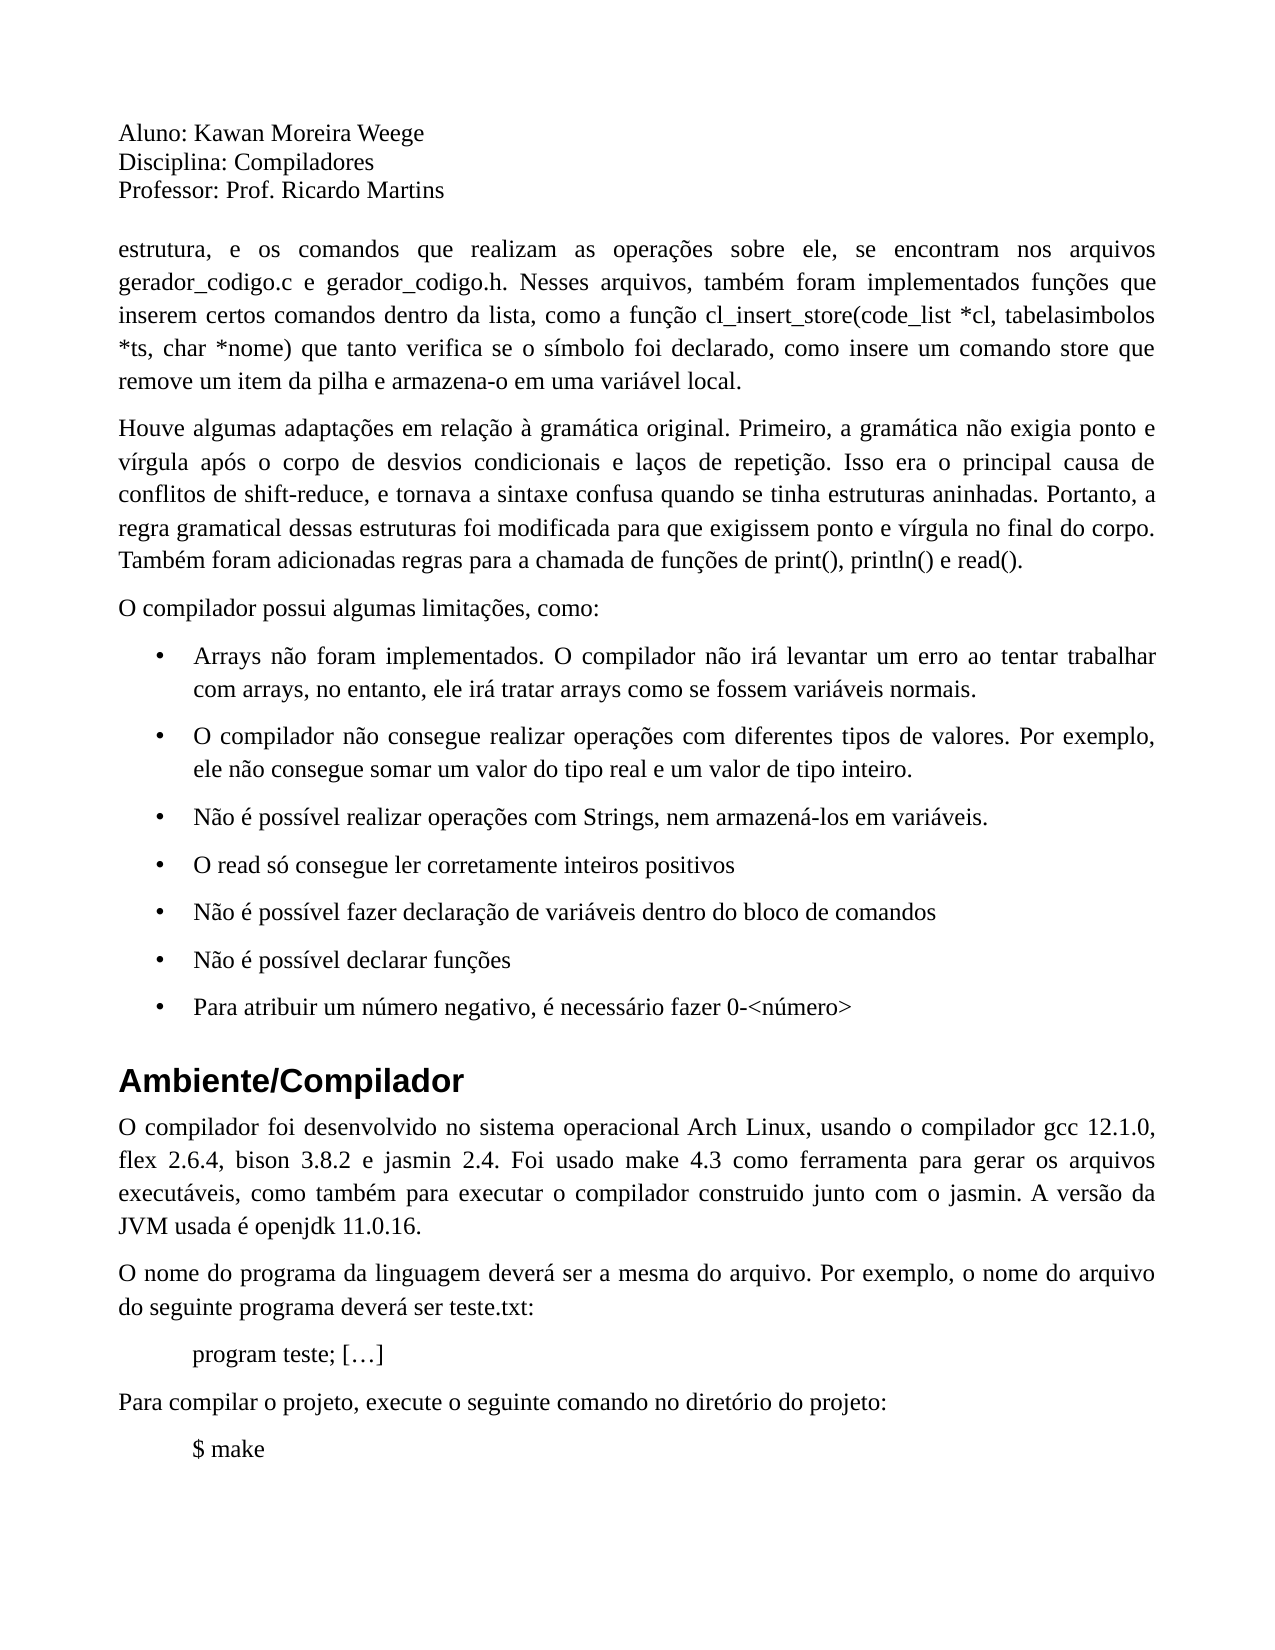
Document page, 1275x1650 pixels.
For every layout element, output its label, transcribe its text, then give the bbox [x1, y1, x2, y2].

list Não é possível declarar funções [156, 945, 1157, 974]
text O compilador possui algumas limitações, como: [118, 593, 1157, 622]
text Houve algumas adaptações em relação à gramática original. Primeiro, a gramática não exigia ponto e vírgula após o corpo de desvios condicionais e laços de repetição. Isso era o principal causa de conflitos de shift-reduce, e tornava a sintaxe confusa quando se tinha estruturas aninhadas. Portanto, a regra gramatical dessas estruturas foi modificada para que exigissem ponto e vírgula no final do corpo. Também foram adicionadas regras para a chamada de funções de print(), println() e read(). [118, 413, 1157, 574]
text O nome do programa da linguagem deverá ser a mesma do arquivo. Por exemplo, o nome do arquivo do seguinte programa deverá ser teste.txt: [118, 1258, 1157, 1320]
text O compilador foi desenvolvido no sistema operacional Arch Linux, usando o compilador gcc 12.1.0, flex 2.6.4, bison 3.8.2 e jasmin 2.4. Foi usado make 4.3 como ferramenta para gerar os arquivos executáveis, como também para executar o compilador construido junto com o jasmin. A versão da JVM usada é openjdk 11.0.16. [118, 1112, 1157, 1240]
list Não é possível realizar operações com Strings, nem armazená-los em variáveis. [156, 802, 1157, 831]
text $ make [118, 1434, 1157, 1463]
list O compilador não consegue realizar operações com diferentes tipos de valores. Por exemplo, ele não consegue somar um valor do tipo real e um valor de tipo inteiro. [156, 721, 1157, 783]
subtitle Ambiente/Compilador [118, 1061, 1157, 1099]
list Não é possível fazer declaração de variáveis dentro do bloco de comandos [156, 897, 1157, 926]
list Arrays não foram implementados. O compilador não irá levantar um erro ao tentar trabalhar com arrays, no entanto, ele irá tratar arrays como se fossem variáveis normais. [156, 641, 1157, 703]
text Para compilar o projeto, execute o seguinte comando no diretório do projeto: [118, 1387, 1157, 1416]
list O read só consegue ler corretamente inteiros positivos [156, 850, 1157, 878]
text estrutura, e os comandos que realizam as operações sobre ele, se encontram nos arquivos gerador_codigo.c e gerador_codigo.h. Nesses arquivos, também foram implementados funções que inserem certos comandos dentro da lista, como a função cl_insert_store(code_list *cl, tabelasimbolos *ts, char *nome) que tanto verifica se o símbolo foi declarado, como insere um comando store que remove um item da pilha e armazena-o em uma variável local. [118, 234, 1157, 395]
text program teste; […] [118, 1339, 1157, 1368]
list Para atribuir um número negativo, é necessário fazer 0-<número> [156, 992, 1157, 1021]
